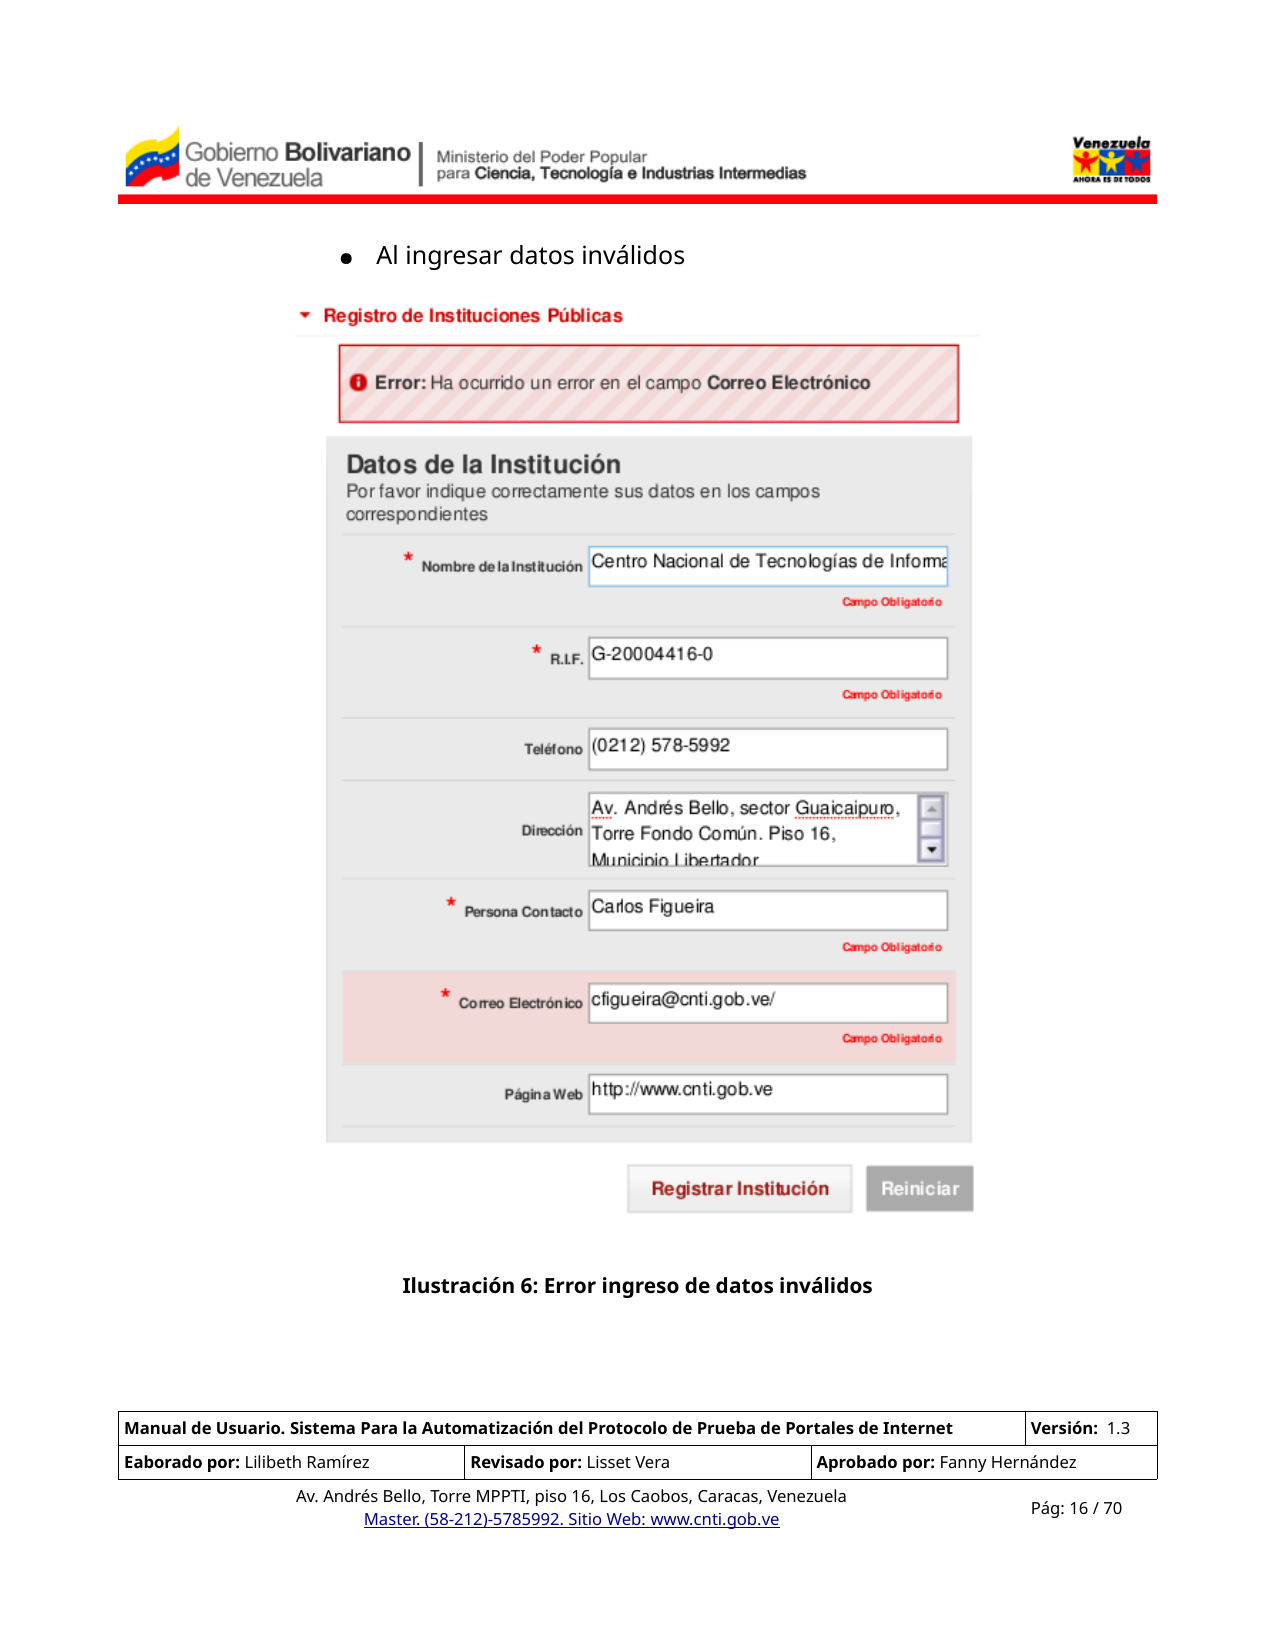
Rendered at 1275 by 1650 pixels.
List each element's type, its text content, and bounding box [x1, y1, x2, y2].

text Ilustración 6: Error ingreso de datos inválidos [219, 1271, 1056, 1299]
list Al ingresar datos inválidos [339, 238, 1098, 272]
picture [295, 306, 980, 1218]
picture [118, 118, 1157, 204]
